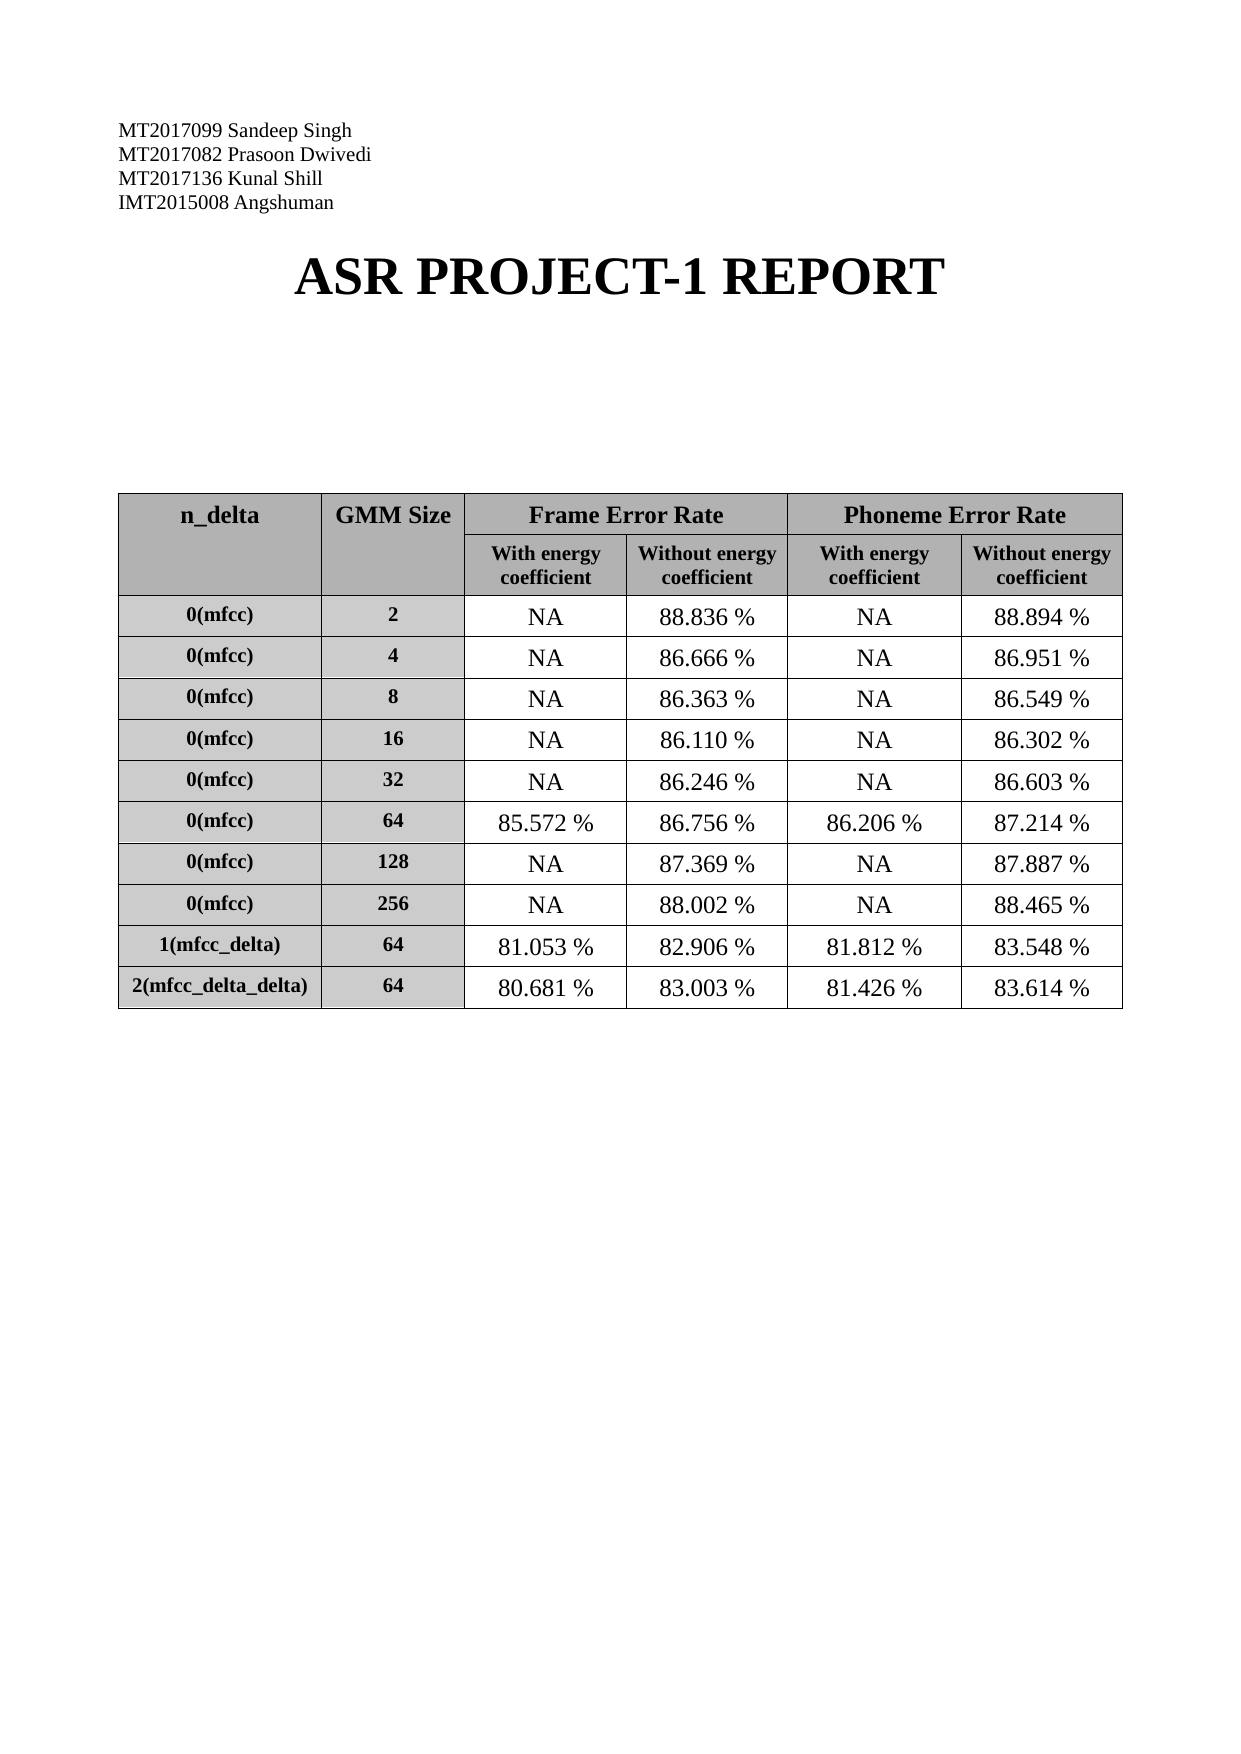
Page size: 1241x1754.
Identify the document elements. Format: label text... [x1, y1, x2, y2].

table_cell NA [465, 761, 626, 801]
table_cell 87.887 % [962, 844, 1122, 884]
table_header n_delta [119, 494, 321, 595]
table_cell 0(mfcc) [119, 844, 321, 884]
table_cell With energy coefficient [788, 535, 961, 595]
table_cell NA [788, 761, 961, 801]
table_cell 80.681 % [465, 967, 626, 1007]
table_cell NA [788, 637, 961, 677]
table_cell 2(mfcc_delta_delta) [119, 967, 321, 1007]
table_cell 64 [322, 926, 464, 966]
table_cell NA [465, 885, 626, 925]
table_cell 2 [322, 596, 464, 636]
table_cell NA [465, 637, 626, 677]
table_cell 64 [322, 967, 464, 1007]
table_cell 0(mfcc) [119, 679, 321, 719]
table_cell 0(mfcc) [119, 637, 321, 677]
table_cell 87.369 % [627, 844, 787, 884]
table_cell 83.614 % [962, 967, 1122, 1007]
table_cell 32 [322, 761, 464, 801]
table_cell NA [788, 720, 961, 760]
table_cell 86.603 % [962, 761, 1122, 801]
table_header Frame Error Rate [465, 494, 787, 534]
table_cell 86.302 % [962, 720, 1122, 760]
table_cell 8 [322, 679, 464, 719]
table_cell With energy coefficient [465, 535, 626, 595]
table_cell 0(mfcc) [119, 802, 321, 842]
table_cell 82.906 % [627, 926, 787, 966]
table_cell 83.003 % [627, 967, 787, 1007]
table_cell Without energy coefficient [627, 535, 787, 595]
table_cell NA [788, 596, 961, 636]
table_header GMM Size [322, 494, 464, 595]
table_cell 86.951 % [962, 637, 1122, 677]
table_cell 81.053 % [465, 926, 626, 966]
table_cell 88.465 % [962, 885, 1122, 925]
text ASR PROJECT-1 REPORT [118, 244, 1122, 306]
table_cell 86.206 % [788, 802, 961, 842]
table_cell 0(mfcc) [119, 761, 321, 801]
table_cell NA [465, 844, 626, 884]
table_cell NA [788, 844, 961, 884]
table_cell 1(mfcc_delta) [119, 926, 321, 966]
table_cell 85.572 % [465, 802, 626, 842]
table_cell 86.666 % [627, 637, 787, 677]
table_cell 86.110 % [627, 720, 787, 760]
table_cell 256 [322, 885, 464, 925]
table_cell 0(mfcc) [119, 596, 321, 636]
table_cell 86.363 % [627, 679, 787, 719]
table_cell 81.426 % [788, 967, 961, 1007]
table_cell 86.756 % [627, 802, 787, 842]
table_cell 0(mfcc) [119, 885, 321, 925]
table_header Phoneme Error Rate [788, 494, 1122, 534]
table_cell NA [788, 885, 961, 925]
table_cell 83.548 % [962, 926, 1122, 966]
table_cell Without energy coefficient [962, 535, 1122, 595]
table_cell NA [465, 720, 626, 760]
table_cell NA [465, 596, 626, 636]
table_cell NA [465, 679, 626, 719]
table_cell 87.214 % [962, 802, 1122, 842]
table_cell 4 [322, 637, 464, 677]
table_cell 86.246 % [627, 761, 787, 801]
table_cell 64 [322, 802, 464, 842]
table_cell 128 [322, 844, 464, 884]
table_cell 88.894 % [962, 596, 1122, 636]
table_cell 16 [322, 720, 464, 760]
table_cell 88.836 % [627, 596, 787, 636]
table_cell 86.549 % [962, 679, 1122, 719]
table_cell NA [788, 679, 961, 719]
table_cell 81.812 % [788, 926, 961, 966]
table_cell 88.002 % [627, 885, 787, 925]
table_cell 0(mfcc) [119, 720, 321, 760]
